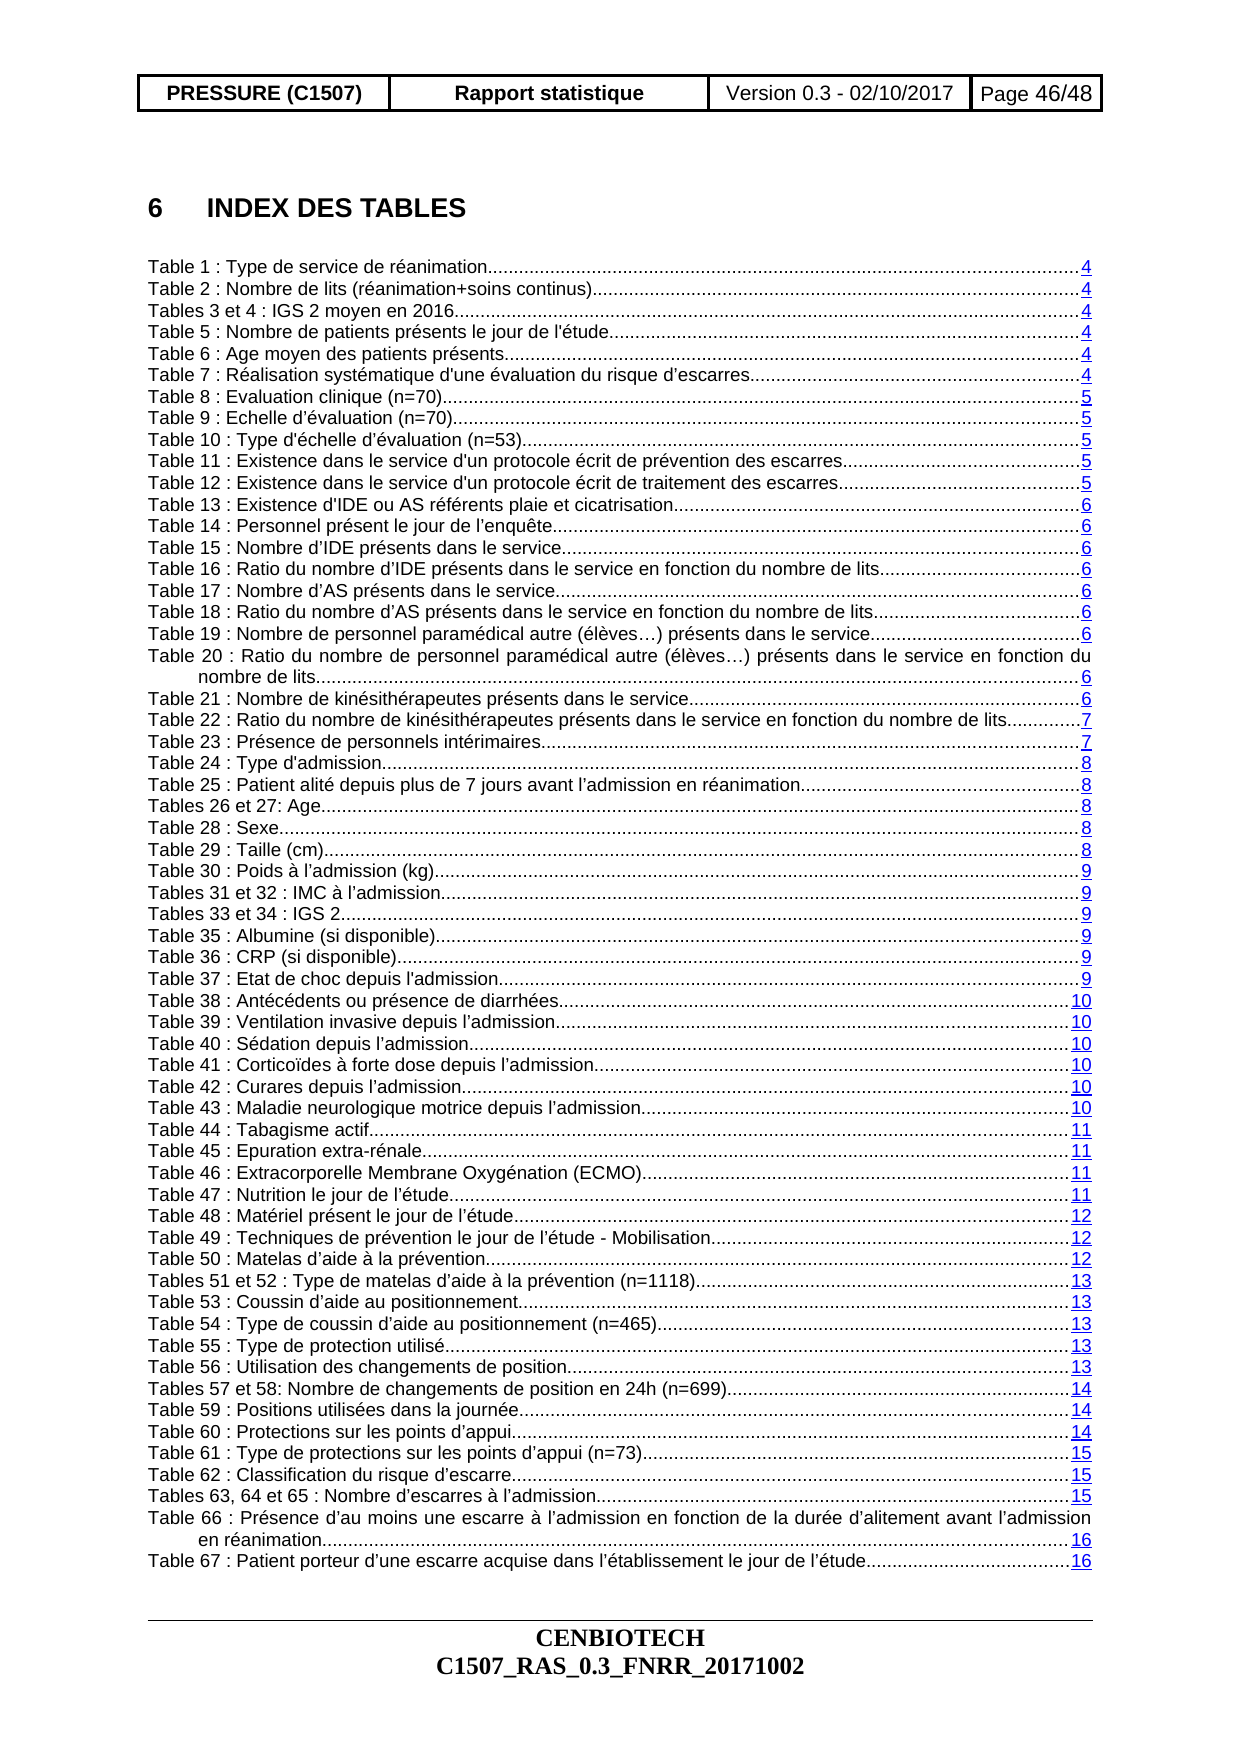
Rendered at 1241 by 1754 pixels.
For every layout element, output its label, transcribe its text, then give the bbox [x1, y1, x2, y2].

text Table 6 : Age moyen des patients présents 4 [148, 342, 1093, 364]
text Table 61 : Type de protections sur les points d’appui (n=73) 15 [148, 1442, 1093, 1464]
text Table 2 : Nombre de lits (réanimation+soins continus) 4 [148, 278, 1093, 299]
text Table 48 : Matériel présent le jour de l’étude 12 [148, 1205, 1093, 1227]
text Table 12 : Existence dans le service d'un protocole écrit de traitement des escarres 5 [148, 472, 1093, 493]
text Table 13 : Existence d'IDE ou AS référents plaie et cicatrisation 6 [148, 493, 1093, 515]
text Table 40 : Sédation depuis l’admission 10 [148, 1032, 1093, 1054]
text Table 19 : Nombre de personnel paramédical autre (élèves…) présents dans le service 6 [148, 623, 1093, 644]
text Table 67 : Patient porteur d’une escarre acquise dans l’établissement le jour de l’étude 16 [148, 1550, 1093, 1572]
text Table 41 : Corticoïdes à forte dose depuis l’admission 10 [148, 1054, 1093, 1076]
text Table 54 : Type de coussin d’aide au positionnement (n=465) 13 [148, 1313, 1093, 1334]
text Table 28 : Sexe 8 [148, 817, 1093, 838]
text Table 62 : Classification du risque d’escarre 15 [148, 1464, 1093, 1485]
text Tables 33 et 34 : IGS 2 9 [148, 903, 1093, 925]
text Tables 3 et 4 : IGS 2 moyen en 2016 4 [148, 299, 1093, 321]
text Table 30 : Poids à l’admission (kg) 9 [148, 860, 1093, 882]
text Table 22 : Ratio du nombre de kinésithérapeutes présents dans le service en fonction du nombre de lits 7 [148, 709, 1093, 731]
text Table 18 : Ratio du nombre d’AS présents dans le service en fonction du nombre de lits 6 [148, 601, 1093, 623]
text Table 1 : Type de service de réanimation 4 [148, 256, 1093, 278]
text Table 37 : Etat de choc depuis l'admission 9 [148, 968, 1093, 989]
text Tables 57 et 58: Nombre de changements de position en 24h (n=699) 14 [148, 1377, 1093, 1399]
text Table 29 : Taille (cm) 8 [148, 838, 1093, 860]
text Table 10 : Type d'échelle d’évaluation (n=53) 5 [148, 429, 1093, 450]
text Table 50 : Matelas d’aide à la prévention 12 [148, 1248, 1093, 1270]
text Table 46 : Extracorporelle Membrane Oxygénation (ECMO) 11 [148, 1162, 1093, 1183]
text Table 36 : CRP (si disponible) 9 [148, 946, 1093, 968]
text Table 15 : Nombre d’IDE présents dans le service 6 [148, 537, 1093, 558]
text Table 44 : Tabagisme actif 11 [148, 1119, 1093, 1140]
text Table 43 : Maladie neurologique motrice depuis l’admission 10 [148, 1097, 1093, 1119]
text Table 66 : Présence d’au moins une escarre à l’admission en fonction de la durée d’alitement avant l’admission en réanimation 16 [148, 1507, 1093, 1550]
text Table 53 : Coussin d’aide au positionnement 13 [148, 1291, 1093, 1313]
text Table 56 : Utilisation des changements de position 13 [148, 1356, 1093, 1377]
text Tables 51 et 52 : Type de matelas d’aide à la prévention (n=1118) 13 [148, 1270, 1093, 1291]
text Table 8 : Evaluation clinique (n=70) 5 [148, 386, 1093, 407]
text Table 16 : Ratio du nombre d’IDE présents dans le service en fonction du nombre de lits 6 [148, 558, 1093, 580]
text Table 21 : Nombre de kinésithérapeutes présents dans le service 6 [148, 687, 1093, 709]
text Table 20 : Ratio du nombre de personnel paramédical autre (élèves…) présents dans le service en fonction du nombre de lits 6 [148, 644, 1093, 687]
text Table 23 : Présence de personnels intérimaires 7 [148, 731, 1093, 752]
text Table 47 : Nutrition le jour de l’étude 11 [148, 1183, 1093, 1205]
text Table 49 : Techniques de prévention le jour de l’étude - Mobilisation 12 [148, 1227, 1093, 1248]
text Table 42 : Curares depuis l’admission 10 [148, 1076, 1093, 1097]
text Table 24 : Type d'admission 8 [148, 752, 1093, 774]
text Table 9 : Echelle d’évaluation (n=70) 5 [148, 407, 1093, 429]
subtitle Index des tables [148, 192, 1093, 224]
text Table 7 : Réalisation systématique d'une évaluation du risque d’escarres 4 [148, 364, 1093, 386]
text Table 5 : Nombre de patients présents le jour de l'étude 4 [148, 321, 1093, 342]
text Table 17 : Nombre d’AS présents dans le service 6 [148, 580, 1093, 601]
text Table 38 : Antécédents ou présence de diarrhées 10 [148, 989, 1093, 1011]
text Table 35 : Albumine (si disponible) 9 [148, 925, 1093, 946]
text Table 45 : Epuration extra-rénale 11 [148, 1140, 1093, 1162]
text Tables 31 et 32 : IMC à l’admission 9 [148, 882, 1093, 903]
text Table 55 : Type de protection utilisé 13 [148, 1334, 1093, 1356]
text Table 39 : Ventilation invasive depuis l’admission 10 [148, 1011, 1093, 1032]
text Table 25 : Patient alité depuis plus de 7 jours avant l’admission en réanimation 8 [148, 774, 1093, 795]
text Table 59 : Positions utilisées dans la journée 14 [148, 1399, 1093, 1421]
text Table 14 : Personnel présent le jour de l’enquête 6 [148, 515, 1093, 537]
text Table 11 : Existence dans le service d'un protocole écrit de prévention des escarres 5 [148, 450, 1093, 472]
text Table 60 : Protections sur les points d’appui 14 [148, 1421, 1093, 1442]
text Tables 63, 64 et 65 : Nombre d’escarres à l’admission 15 [148, 1485, 1093, 1507]
text Tables 26 et 27: Age 8 [148, 795, 1093, 817]
